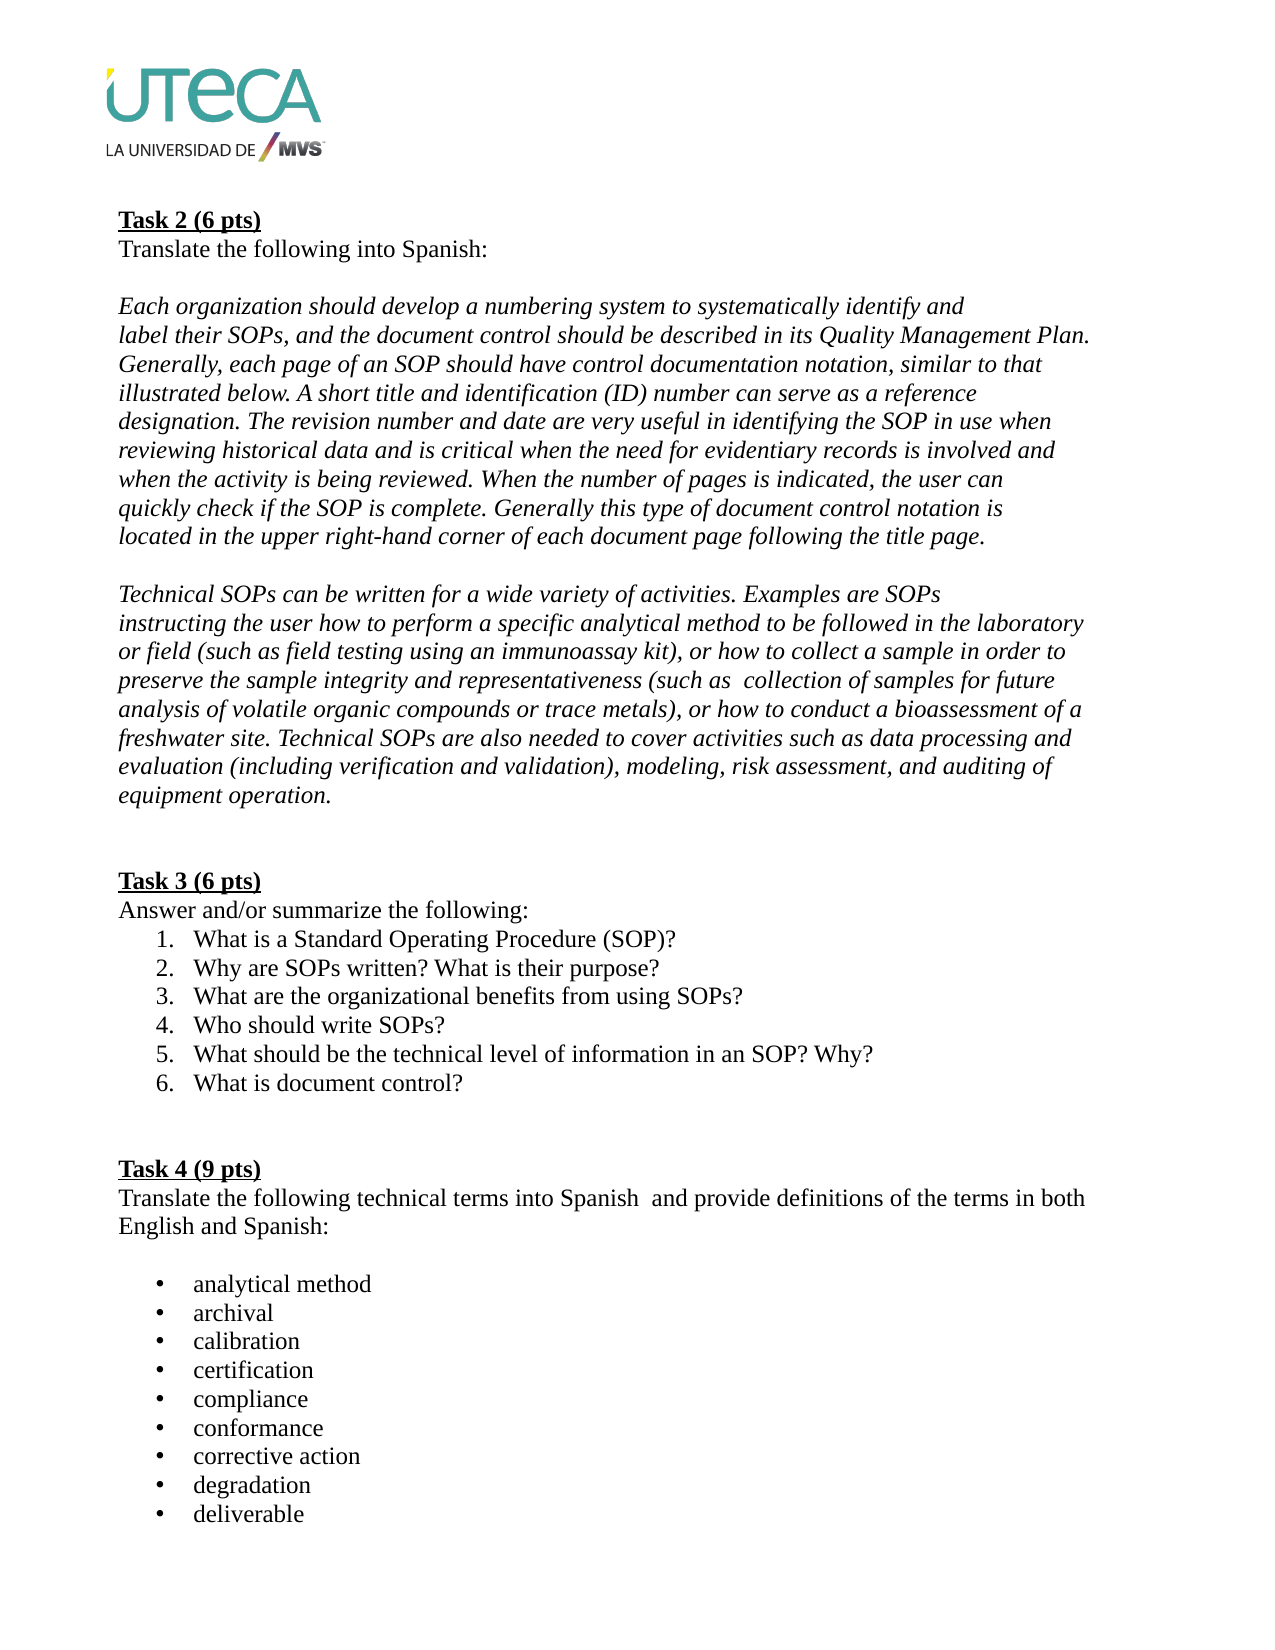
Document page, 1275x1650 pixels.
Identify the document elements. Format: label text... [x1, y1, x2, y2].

list archival [156, 1298, 1157, 1326]
list What is a Standard Operating Procedure (SOP)? [156, 924, 1157, 953]
list What is document control? [156, 1068, 1157, 1096]
list Who should write SOPs? [156, 1010, 1157, 1039]
list degradation [156, 1470, 1157, 1499]
text Each organization should develop a numbering system to systematically identify and [118, 291, 1157, 320]
text analysis of volatile organic compounds or trace metals), or how to conduct a bioassessment of a [118, 694, 1157, 723]
list Why are SOPs written? What is their purpose? [156, 953, 1157, 981]
text Task 4 (9 pts) [118, 1154, 1157, 1183]
text or field (such as field testing using an immunoassay kit), or how to collect a sample in order to [118, 636, 1157, 665]
text illustrated below. A short title and identification (ID) number can serve as a reference [118, 378, 1157, 406]
text evaluation (including verification and validation), modeling, risk assessment, and auditing of [118, 751, 1157, 780]
list compliance [156, 1384, 1157, 1413]
text when the activity is being reviewed. When the number of pages is indicated, the user can [118, 464, 1157, 493]
text quickly check if the SOP is complete. Generally this type of document control notation is [118, 493, 1157, 521]
text preserve the sample integrity and representativeness (such as collection of samples for future [118, 665, 1157, 694]
text reviewing historical data and is critical when the need for evidentiary records is involved and [118, 435, 1157, 464]
text Generally, each page of an SOP should have control documentation notation, similar to that [118, 349, 1157, 378]
list certification [156, 1355, 1157, 1384]
text Translate the following into Spanish: [118, 234, 1157, 263]
list What should be the technical level of information in an SOP? Why? [156, 1039, 1157, 1068]
text Task 3 (6 pts) [118, 866, 1157, 895]
list What are the organizational benefits from using SOPs? [156, 981, 1157, 1010]
text instructing the user how to perform a specific analytical method to be followed in the laboratory [118, 608, 1157, 636]
text Translate the following technical terms into Spanish and provide definitions of the terms in both English and Spanish: [118, 1183, 1157, 1240]
picture [104, 64, 328, 166]
text designation. The revision number and date are very useful in identifying the SOP in use when [118, 406, 1157, 435]
text Task 2 (6 pts) [118, 205, 1157, 234]
text freshwater site. Technical SOPs are also needed to cover activities such as data processing and [118, 723, 1157, 751]
list analytical method [156, 1269, 1157, 1298]
list deliverable [156, 1499, 1157, 1528]
text Answer and/or summarize the following: [118, 895, 1157, 924]
list corrective action [156, 1441, 1157, 1470]
text located in the upper right-hand corner of each document page following the title page. [118, 521, 1157, 550]
text equipment operation. [118, 780, 1157, 809]
list conformance [156, 1413, 1157, 1441]
text label their SOPs, and the document control should be described in its Quality Management Plan. [118, 320, 1157, 349]
list calibration [156, 1326, 1157, 1355]
text Technical SOPs can be written for a wide variety of activities. Examples are SOPs [118, 579, 1157, 608]
